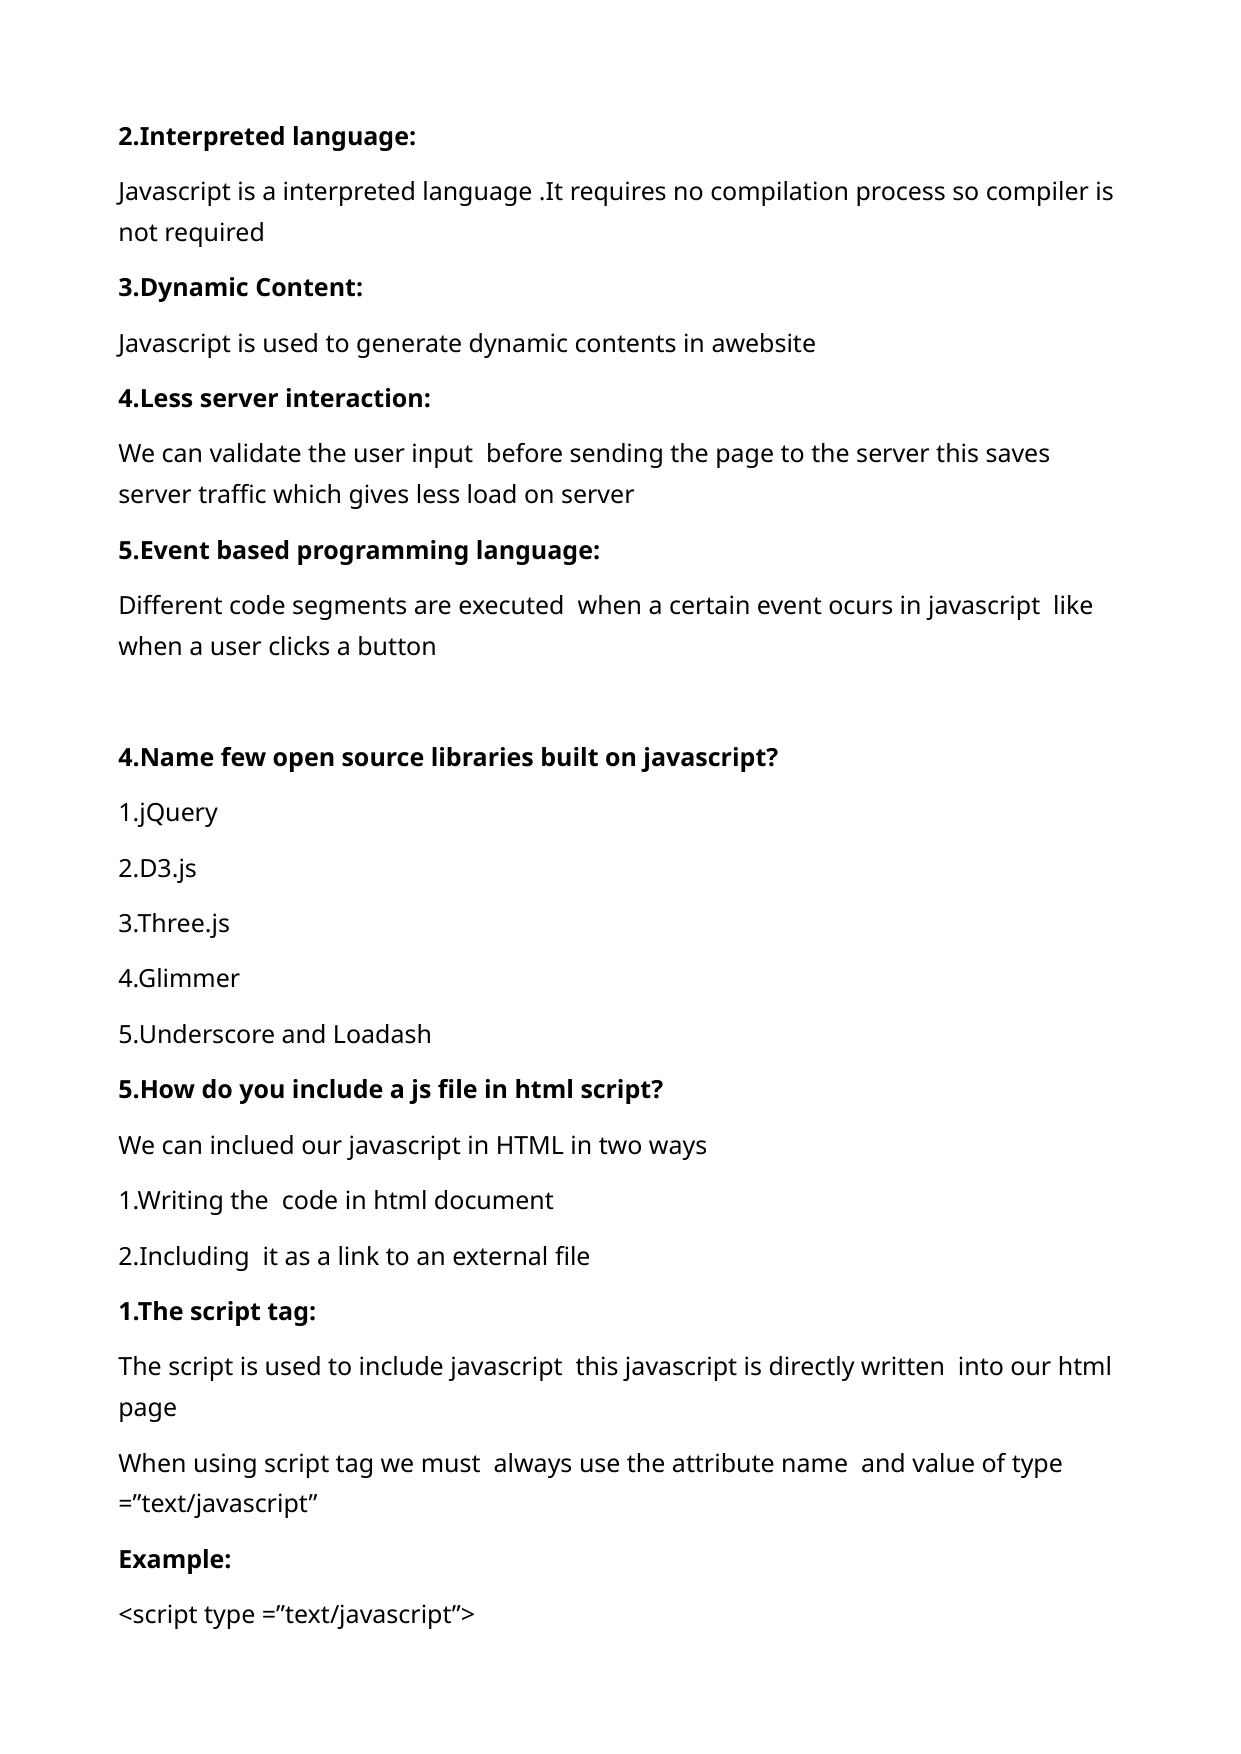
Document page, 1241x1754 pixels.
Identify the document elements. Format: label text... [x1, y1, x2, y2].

text 4.Name few open source libraries built on javascript? [118, 739, 1122, 773]
text 2.Interpreted language: [118, 118, 1122, 152]
text 4.Less server interaction: [118, 381, 1122, 415]
text 5.Underscore and Loadash [118, 1016, 1122, 1051]
text 1.The script tag: [118, 1293, 1122, 1328]
text <script type =”text/javascript”> [118, 1597, 1122, 1631]
text Javascript is used to generate dynamic contents in awebsite [118, 325, 1122, 359]
text 4.Glimmer [118, 961, 1122, 995]
text 2.Including it as a link to an external file [118, 1238, 1122, 1272]
text 5.How do you include a js file in html script? [118, 1072, 1122, 1106]
text 1.Writing the code in html document [118, 1183, 1122, 1217]
text 5.Event based programming language: [118, 532, 1122, 566]
text 1.jQuery [118, 795, 1122, 829]
text 3.Dynamic Content: [118, 270, 1122, 304]
text We can inclued our javascript in HTML in two ways [118, 1127, 1122, 1161]
text 2.D3.js [118, 850, 1122, 884]
text Javascript is a interpreted language .It requires no compilation process so compiler is not required [118, 173, 1122, 248]
text Example: [118, 1541, 1122, 1576]
text When using script tag we must always use the attribute name and value of type =”text/javascript” [118, 1445, 1122, 1520]
text We can validate the user input before sending the page to the server this saves server traffic which gives less load on server [118, 436, 1122, 511]
text Different code segments are executed when a certain event ocurs in javascript like when a user clicks a button [118, 588, 1122, 663]
text 3.Three.js [118, 906, 1122, 940]
text The script is used to include javascript this javascript is directly written into our html page [118, 1349, 1122, 1424]
